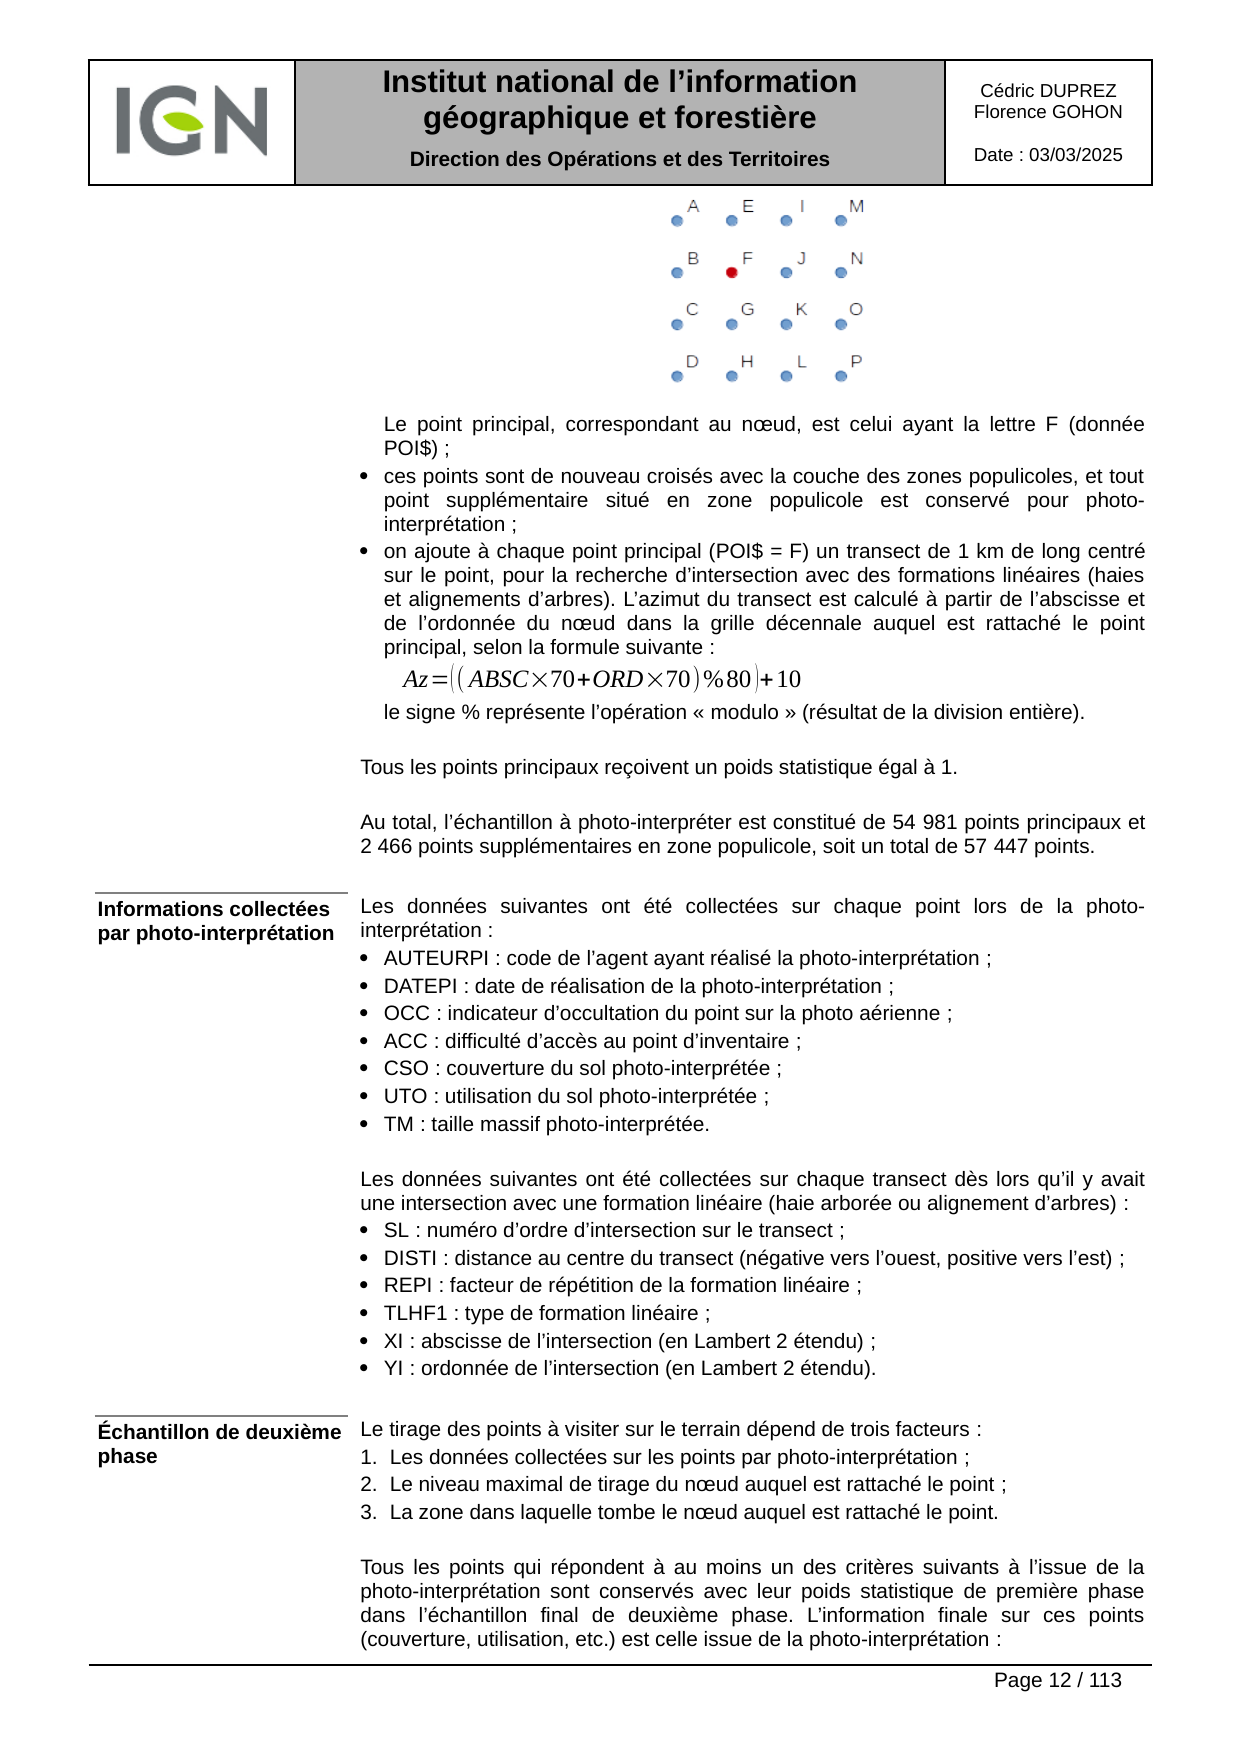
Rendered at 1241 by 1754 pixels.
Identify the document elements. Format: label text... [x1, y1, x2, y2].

picture [654, 189, 875, 409]
table_cell Pour constituer l’échantillon initial à photo-interpréter, les règles suivantes ont été appliquées : tous les nœuds sur le territoire de la deuxième fraction annuelle de la grille décennale (INCREF = 1) définissent un point de l’échantillon à photo-interpréter ; à l’issue d’un croisement entre les nœuds (pratiques) et la couche des zones populicoles, pour tout nœud en zone populicole, on lui associe 15 points selon un maillage de quatre points par quatre points, avec 250 m entre chaque point, représenté comme suit : Le point principal, correspondant au nœud, est celui ayant la lettre F (donnée POI$) ; ces points sont de nouveau croisés avec la couche des zones populicoles, et tout point supplémentaire situé en zone populicole est conservé pour photo-interprétation ; on ajoute à chaque point principal (POI$ = F) un transect de 1 km de long centré sur le point, pour la recherche d’intersection avec des formations linéaires (haies et alignements d’arbres). L’azimut du transect est calculé à partir de l’abscisse et de l’ordonnée du nœud dans la grille décennale auquel est rattaché le point principal, selon la formule suivante : le signe % représente l’opération « modulo » (résultat de la division entière). Tous les points principaux reçoivent un poids statistique égal à 1. Au total, l’échantillon à photo-interpréter est constitué de 54 981 points principaux et 2 466 points supplémentaires en zone populicole, soit un total de 57 447 points. [354, 186, 1152, 891]
picture [91, 62, 293, 180]
table_cell Le tirage des points à visiter sur le terrain dépend de trois facteurs : Les données collectées sur les points par photo-interprétation ; Le niveau maximal de tirage du nœud auquel est rattaché le point ; La zone dans laquelle tombe le nœud auquel est rattaché le point. Tous les points qui répondent à au moins un des critères suivants à l’issue de la photo-interprétation sont conservés avec leur poids statistique de première phase dans l’échantillon final de deuxième phase. L’information finale sur ces points (couverture, utilisation, etc.) est celle issue de la photo-interprétation : points occultés (OCC = 0) ou dont la difficulté présumée d’accès n'est pas renseignée (ACC NULL) ; points dont l’utilisation du sol photo-interprétée est « récréation, habitat » (UTO = 2) ; points de couverture du sol photo-interprétée « lande » (CSO = 4) rattachés à un nœud en zone de haute montagne (ZFORIFND = 6) ; points de couverture du sol photo-interprétée « autre végétation » (CSO = 6), en l’absence d’intersection avec une formation linéaire arborée à moins de 25 m ; points de couverture du sol photo-interprétée « sans végétation, artificialisé », « sans végétation, naturel » ou « eau continentale » (CSO = 7, 8 ou 9). Une fois cette sélection selon les données photo-interprétées faite, les points éligibles à une visite sur le terrain sont filtrés selon le niveau de tirage maximal du nœud auquel ils sont rattachés, pour définir l’échantillon à visiter sur le terrain. Les critères sont alors les suivants : points dont la couverture est boisée (CSO = 1 ou 3), quelle que soit leur taille massif : nœud en zone d’autre forêt exploitée (ZFORIFND = 2) ou en zone de garrigue corse (ZFORIFND = 7) : le niveau de tirage est le niveau 2, nœud dans une autre zone géographique (ZFORIFND) : le niveau de tirage est le niveau 3 ; points dont la couverture est lande (CSO = 4), en l’absence d'intersection avec une formation linéaire arborée à moins de 25 m : nœud en zone d’autre forêt exploitée (ZFORIFND = 2) ou en zone de garrigue corse (ZFORIFND = 7) : le niveau de tirage est le niveau 3, nœud dans une autre zone géographique (ZFORIFND) : le niveau de tirage est le niveau 4 ; points dont la couverture est peupleraie (CSO = 5) : le niveau de tirage est le niveau 2 ; points dont la couverture est lande (CSO = 4) ou « autre végétation » (CSO = 6), en présence d’une formation linéaire arborée intersectée à moins de 25 m du point : le niveau de tirage est le niveau 3. Tous les points retenus après application de ce filtre sur le niveau de tirage sont ajoutés à l’échantillon final de deuxième phase. Leur poids statistique est égal à 2 élevé à la puissance (niveau de tirage – 1), à l'exception des points de grappe (POI$ ≠ F) en zone populicole, dont le poids est nul. Remarque : sur les campagnes 2005 à 2007, le poids initial a fait l’objet d’une correction a posteriori en base d’exploitation afin de redresser les surfaces forestières, principalement dans le sud de la France, par rapport aux campagnes suivantes. [354, 1414, 1152, 1656]
table_cell Informations collectées par photo-interprétation [89, 891, 354, 1413]
table_cell [89, 186, 354, 891]
table_cell Échantillon de deuxième phase [89, 1414, 354, 1656]
table_cell Les données suivantes ont été collectées sur chaque point lors de la photo-interprétation : AUTEURPI : code de l’agent ayant réalisé la photo-interprétation ; DATEPI : date de réalisation de la photo-interprétation ; OCC : indicateur d’occultation du point sur la photo aérienne ; ACC : difficulté d’accès au point d’inventaire ; CSO : couverture du sol photo-interprétée ; UTO : utilisation du sol photo-interprétée ; TM : taille massif photo-interprétée. Les données suivantes ont été collectées sur chaque transect dès lors qu’il y avait une intersection avec une formation linéaire (haie arborée ou alignement d’arbres) : SL : numéro d’ordre d’intersection sur le transect ; DISTI : distance au centre du transect (négative vers l’ouest, positive vers l’est) ; REPI : facteur de répétition de la formation linéaire ; TLHF1 : type de formation linéaire ; XI : abscisse de l’intersection (en Lambert 2 étendu) ; YI : ordonnée de l’intersection (en Lambert 2 étendu). [354, 891, 1152, 1413]
